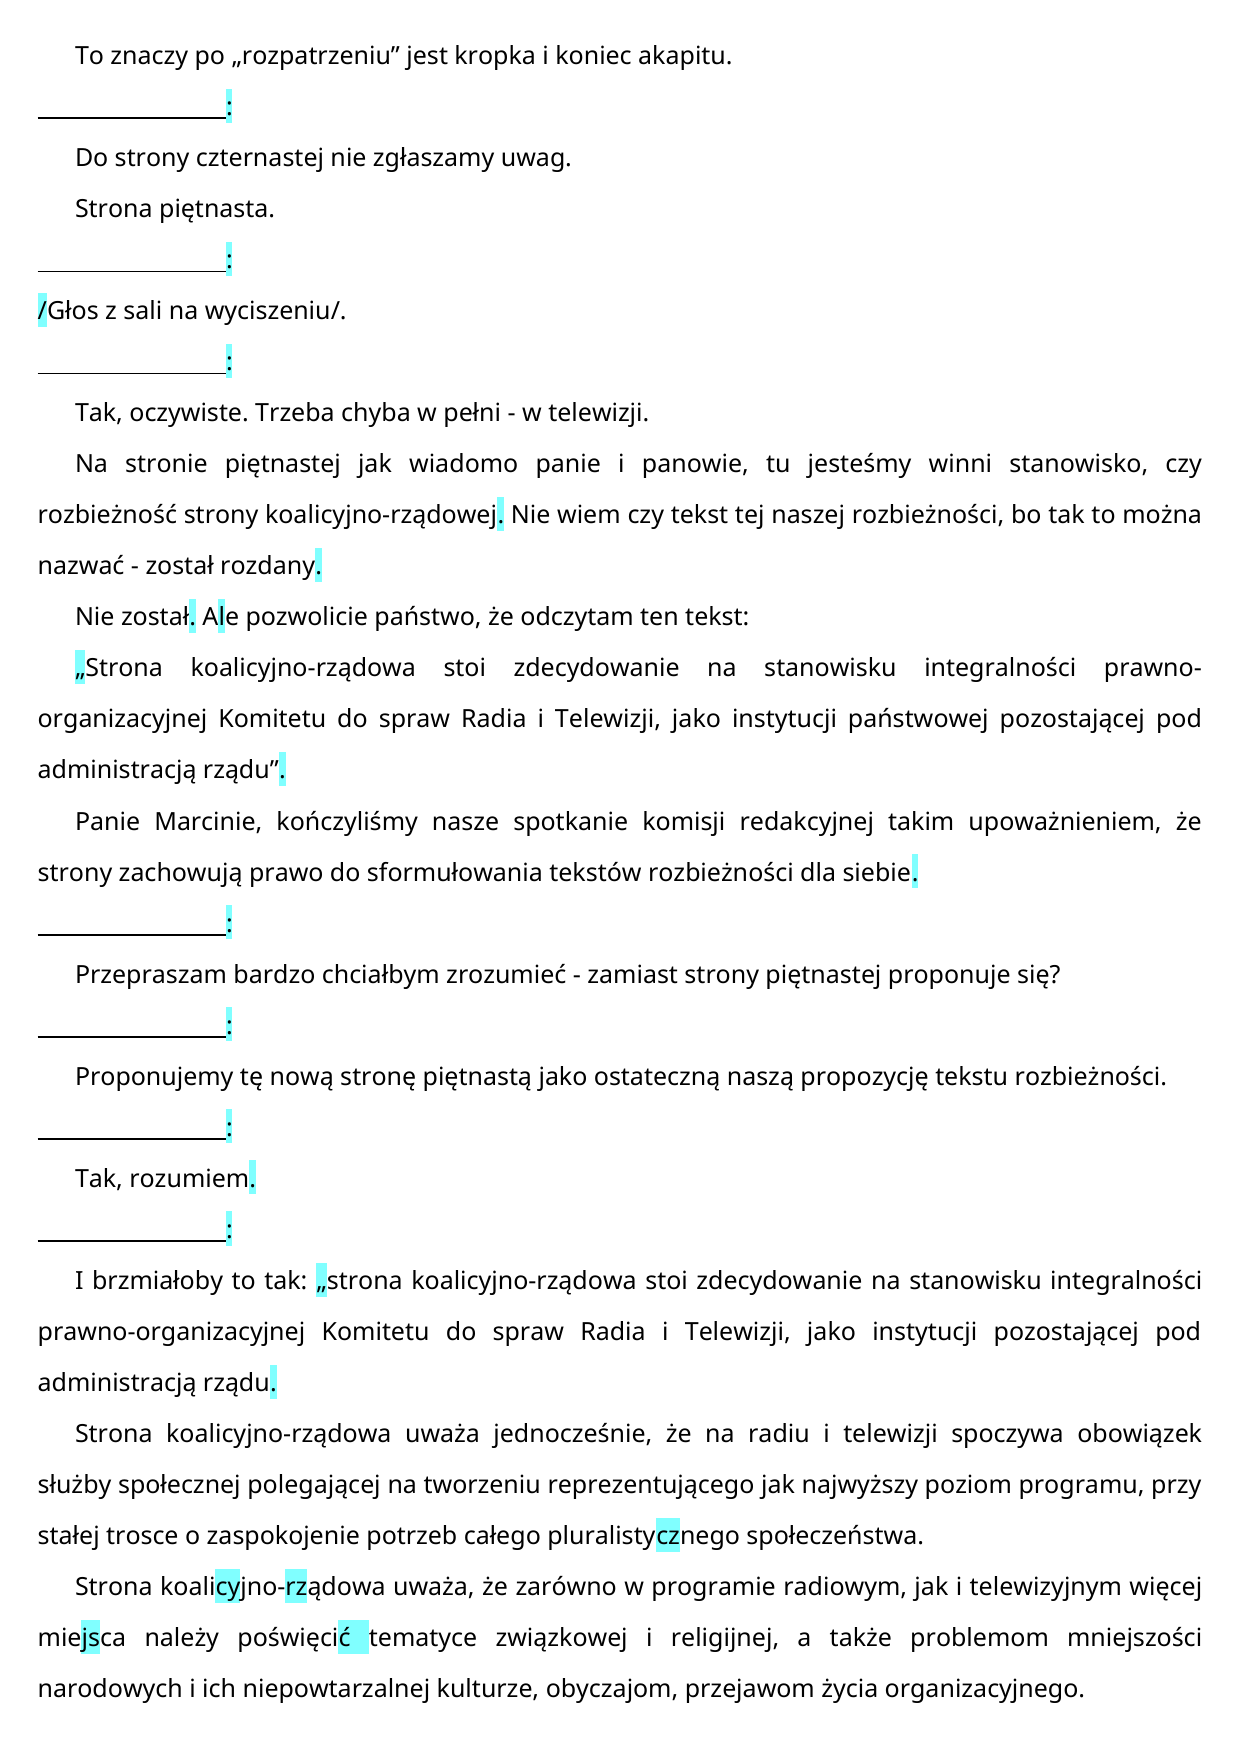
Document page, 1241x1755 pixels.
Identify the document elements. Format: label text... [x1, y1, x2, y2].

text : [37, 344, 1203, 378]
text /Głos z sali na wyciszeniu/. [37, 293, 1203, 327]
text Do strony czternastej nie zgłaszamy uwag. [37, 139, 1203, 174]
text : [37, 905, 1203, 939]
text : [37, 1211, 1203, 1246]
text Strona koalicyjno-rządowa uważa, że zarówno w programie radiowym, jak i telewizyjnym więcej miejsca należy poświęcić tematyce związkowej i religijnej, a także problemom mniejszości narodowych i ich niepowtarzalnej kulturze, obyczajom, przejawom życia organizacyjnego. [37, 1569, 1203, 1705]
text Przepraszam bardzo chciałbym zrozumieć - zamiast strony piętnastej proponuje się? [37, 956, 1203, 990]
text Nie został. Ale pozwolicie państwo, że odczytam ten tekst: [37, 599, 1203, 633]
text : [37, 1007, 1203, 1041]
text To znaczy po „rozpatrzeniu” jest kropka i koniec akapitu. [37, 37, 1203, 72]
text Strona piętnasta. [37, 191, 1203, 225]
text I brzmiałoby to tak: „strona koalicyjno-rządowa stoi zdecydowanie na stanowisku integralności prawno-organizacyjnej Komitetu do spraw Radia i Telewizji, jako instytucji pozostającej pod administracją rządu. [37, 1262, 1203, 1399]
text Proponujemy tę nową stronę piętnastą jako ostateczną naszą propozycję tekstu rozbieżności. [37, 1058, 1203, 1092]
text „Strona koalicyjno-rządowa stoi zdecydowanie na stanowisku integralności prawno-organizacyjnej Komitetu do spraw Radia i Telewizji, jako instytucji państwowej pozostającej pod administracją rządu”. [37, 650, 1203, 786]
text Tak, oczywiste. Trzeba chyba w pełni - w telewizji. [37, 395, 1203, 429]
text Tak, rozumiem. [37, 1160, 1203, 1194]
text : [37, 242, 1203, 276]
text Strona koalicyjno-rządowa uważa jednocześnie, że na radiu i telewizji spoczywa obowiązek służby społecznej polegającej na tworzeniu reprezentującego jak najwyższy poziom programu, przy stałej trosce o zaspokojenie potrzeb całego pluralistycznego społeczeństwa. [37, 1416, 1203, 1552]
text : [37, 1109, 1203, 1143]
text Na stronie piętnastej jak wiadomo panie i panowie, tu jesteśmy winni stanowisko, czy rozbieżność strony koalicyjno-rządowej. Nie wiem czy tekst tej naszej rozbieżności, bo tak to można nazwać - został rozdany. [37, 446, 1203, 582]
text Panie Marcinie, kończyliśmy nasze spotkanie komisji redakcyjnej takim upoważnieniem, że strony zachowują prawo do sformułowania tekstów rozbieżności dla siebie. [37, 803, 1203, 888]
text : [37, 88, 1203, 123]
